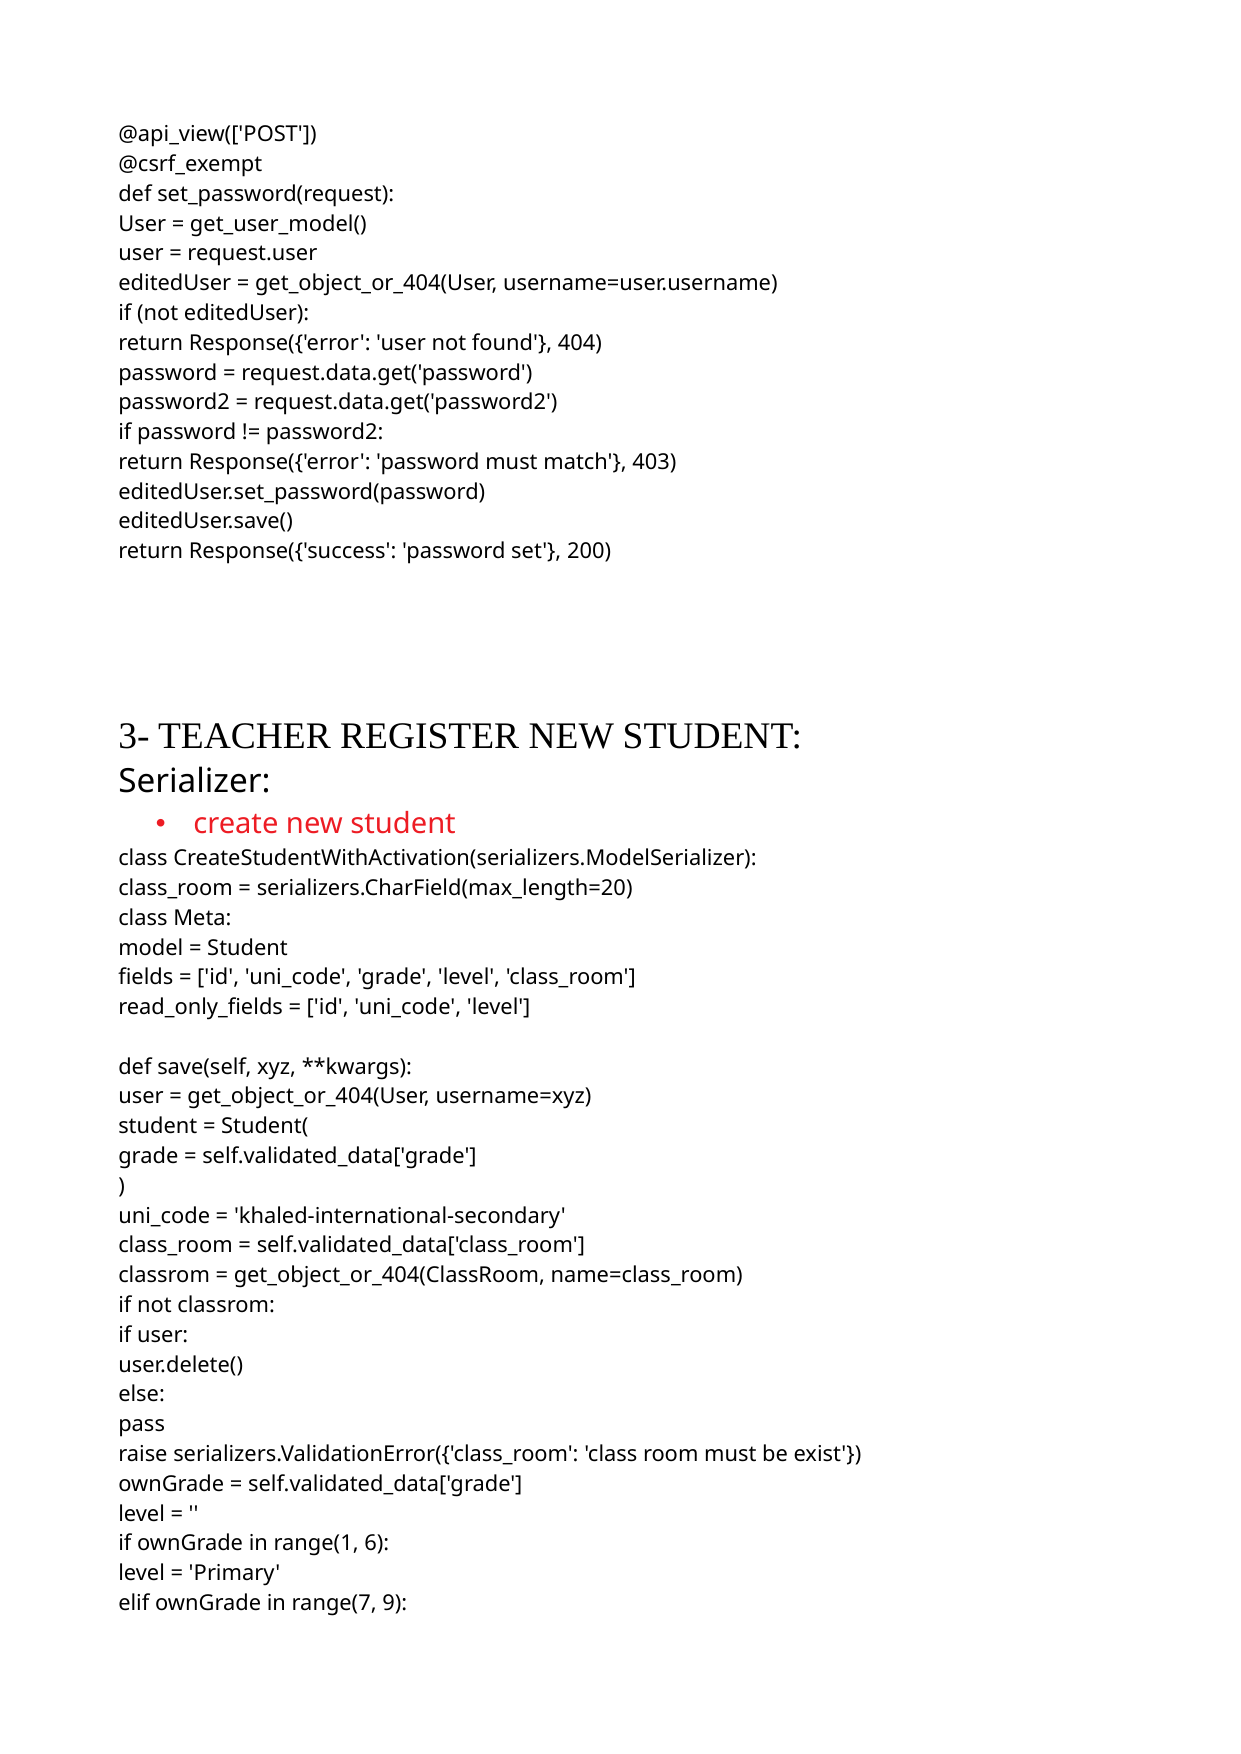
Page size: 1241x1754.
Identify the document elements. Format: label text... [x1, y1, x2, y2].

text User = get_user_model() [118, 207, 1122, 237]
text if ownGrade in range(1, 6): [118, 1527, 1122, 1557]
text editedUser.save() [118, 505, 1122, 535]
text user = get_object_or_404(User, username=xyz) [118, 1080, 1122, 1110]
text class CreateStudentWithActivation(serializers.ModelSerializer): [118, 842, 1122, 872]
text model = Student [118, 932, 1122, 961]
text ownGrade = self.validated_data['grade'] [118, 1468, 1122, 1497]
text editedUser.set_password(password) [118, 476, 1122, 505]
text Serializer: [118, 757, 1122, 802]
text grade = self.validated_data['grade'] [118, 1140, 1122, 1170]
text class_room = self.validated_data['class_room'] [118, 1229, 1122, 1259]
text if password != password2: [118, 416, 1122, 446]
text editedUser = get_object_or_404(User, username=user.username) [118, 267, 1122, 297]
text class Meta: [118, 902, 1122, 932]
text @csrf_exempt [118, 148, 1122, 178]
text def save(self, xyz, **kwargs): [118, 1051, 1122, 1080]
text user = request.user [118, 237, 1122, 267]
text level = 'Primary' [118, 1557, 1122, 1587]
text fields = ['id', 'uni_code', 'grade', 'level', 'class_room'] [118, 961, 1122, 991]
text return Response({'error': 'password must match'}, 403) [118, 446, 1122, 476]
text elif ownGrade in range(7, 9): [118, 1587, 1122, 1617]
text student = Student( [118, 1110, 1122, 1140]
text def set_password(request): [118, 178, 1122, 207]
list create new student [156, 802, 1122, 842]
text return Response({'success': 'password set'}, 200) [118, 535, 1122, 565]
text class_room = serializers.CharField(max_length=20) [118, 872, 1122, 902]
text if (not editedUser): [118, 297, 1122, 327]
text @api_view(['POST']) [118, 118, 1122, 148]
text ) [118, 1170, 1122, 1199]
text user.delete() [118, 1348, 1122, 1378]
text if user: [118, 1319, 1122, 1348]
text return Response({'error': 'user not found'}, 404) [118, 327, 1122, 356]
text level = '' [118, 1497, 1122, 1527]
text raise serializers.ValidationError({'class_room': 'class room must be exist'}) [118, 1438, 1122, 1468]
text classrom = get_object_or_404(ClassRoom, name=class_room) [118, 1259, 1122, 1289]
text else: [118, 1378, 1122, 1408]
text pass [118, 1408, 1122, 1438]
text password2 = request.data.get('password2') [118, 386, 1122, 416]
text password = request.data.get('password') [118, 356, 1122, 386]
text uni_code = 'khaled-international-secondary' [118, 1199, 1122, 1229]
text read_only_fields = ['id', 'uni_code', 'level'] [118, 991, 1122, 1021]
text if not classrom: [118, 1289, 1122, 1319]
text 3- TEACHER REGISTER NEW STUDENT: [118, 714, 1122, 757]
